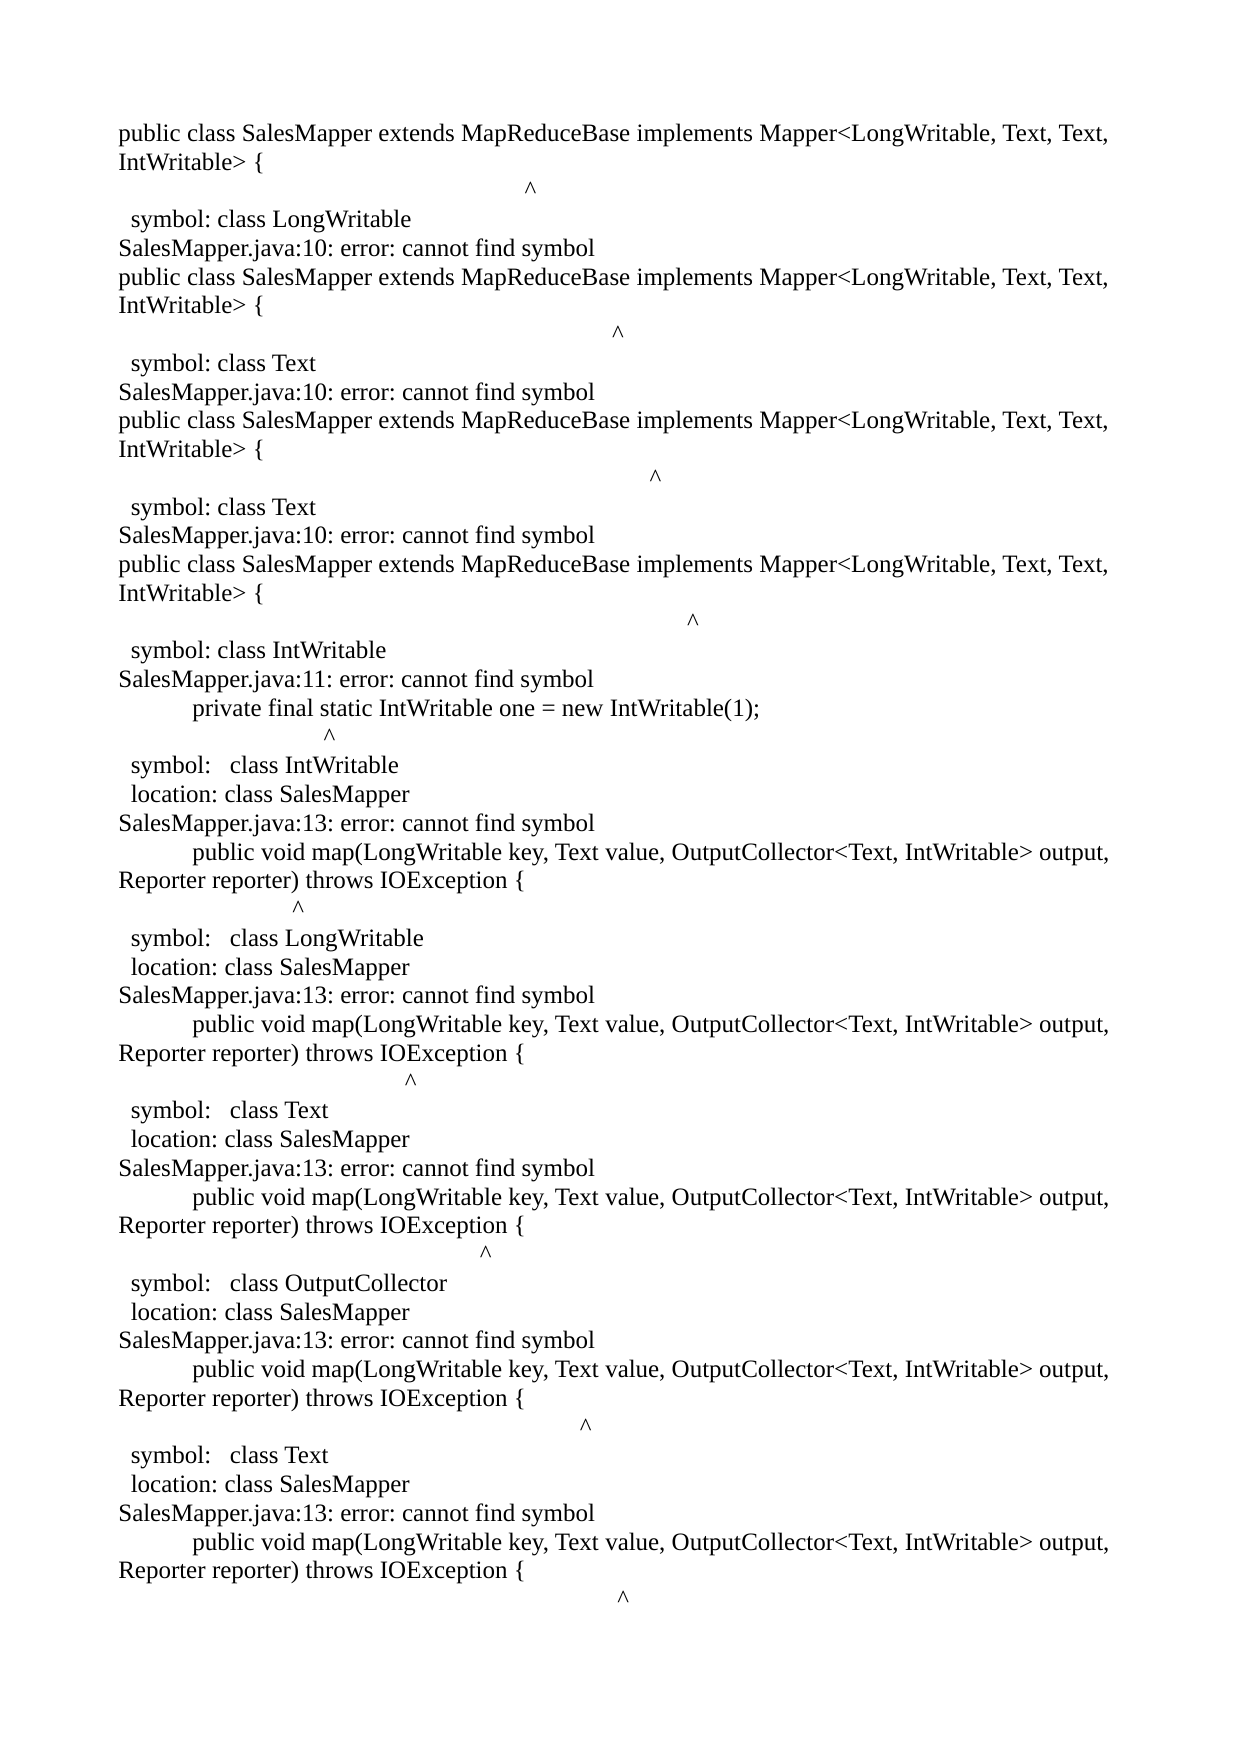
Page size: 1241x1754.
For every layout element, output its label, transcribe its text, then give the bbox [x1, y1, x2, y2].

text SalesMapper.java:10: error: cannot find symbol [118, 233, 1122, 262]
text SalesMapper.java:13: error: cannot find symbol [118, 808, 1122, 837]
text public void map(LongWritable key, Text value, OutputCollector<Text, IntWritable> output, Reporter reporter) throws IOException { [118, 1182, 1122, 1239]
text public void map(LongWritable key, Text value, OutputCollector<Text, IntWritable> output, Reporter reporter) throws IOException { [118, 837, 1122, 894]
text SalesMapper.java:13: error: cannot find symbol [118, 981, 1122, 1009]
text public class SalesMapper extends MapReduceBase implements Mapper<LongWritable, Text, Text, IntWritable> { [118, 549, 1122, 607]
text symbol: class IntWritable [118, 751, 1122, 779]
text ^ [118, 1584, 1122, 1613]
text symbol: class LongWritable [118, 204, 1122, 233]
text location: class SalesMapper [118, 1297, 1122, 1326]
text symbol: class OutputCollector [118, 1268, 1122, 1297]
text ^ [118, 894, 1122, 923]
text symbol: class Text [118, 1441, 1122, 1469]
text ^ [118, 1067, 1122, 1096]
text SalesMapper.java:11: error: cannot find symbol [118, 664, 1122, 693]
text ^ [118, 463, 1122, 492]
text symbol: class Text [118, 348, 1122, 377]
text symbol: class IntWritable [118, 636, 1122, 664]
text public class SalesMapper extends MapReduceBase implements Mapper<LongWritable, Text, Text, IntWritable> { [118, 118, 1122, 176]
text ^ [118, 1239, 1122, 1268]
text SalesMapper.java:10: error: cannot find symbol [118, 521, 1122, 549]
text ^ [118, 176, 1122, 204]
text SalesMapper.java:13: error: cannot find symbol [118, 1153, 1122, 1182]
text location: class SalesMapper [118, 1469, 1122, 1498]
text public void map(LongWritable key, Text value, OutputCollector<Text, IntWritable> output, Reporter reporter) throws IOException { [118, 1354, 1122, 1412]
text SalesMapper.java:13: error: cannot find symbol [118, 1326, 1122, 1354]
text symbol: class Text [118, 1096, 1122, 1124]
text ^ [118, 607, 1122, 636]
text public class SalesMapper extends MapReduceBase implements Mapper<LongWritable, Text, Text, IntWritable> { [118, 406, 1122, 463]
text symbol: class Text [118, 492, 1122, 521]
text public void map(LongWritable key, Text value, OutputCollector<Text, IntWritable> output, Reporter reporter) throws IOException { [118, 1009, 1122, 1067]
text location: class SalesMapper [118, 1124, 1122, 1153]
text ^ [118, 1412, 1122, 1441]
text public void map(LongWritable key, Text value, OutputCollector<Text, IntWritable> output, Reporter reporter) throws IOException { [118, 1527, 1122, 1584]
text SalesMapper.java:13: error: cannot find symbol [118, 1498, 1122, 1527]
text ^ [118, 722, 1122, 751]
text ^ [118, 319, 1122, 348]
text location: class SalesMapper [118, 952, 1122, 981]
text public class SalesMapper extends MapReduceBase implements Mapper<LongWritable, Text, Text, IntWritable> { [118, 262, 1122, 319]
text private final static IntWritable one = new IntWritable(1); [118, 693, 1122, 722]
text SalesMapper.java:10: error: cannot find symbol [118, 377, 1122, 406]
text location: class SalesMapper [118, 779, 1122, 808]
text symbol: class LongWritable [118, 923, 1122, 952]
